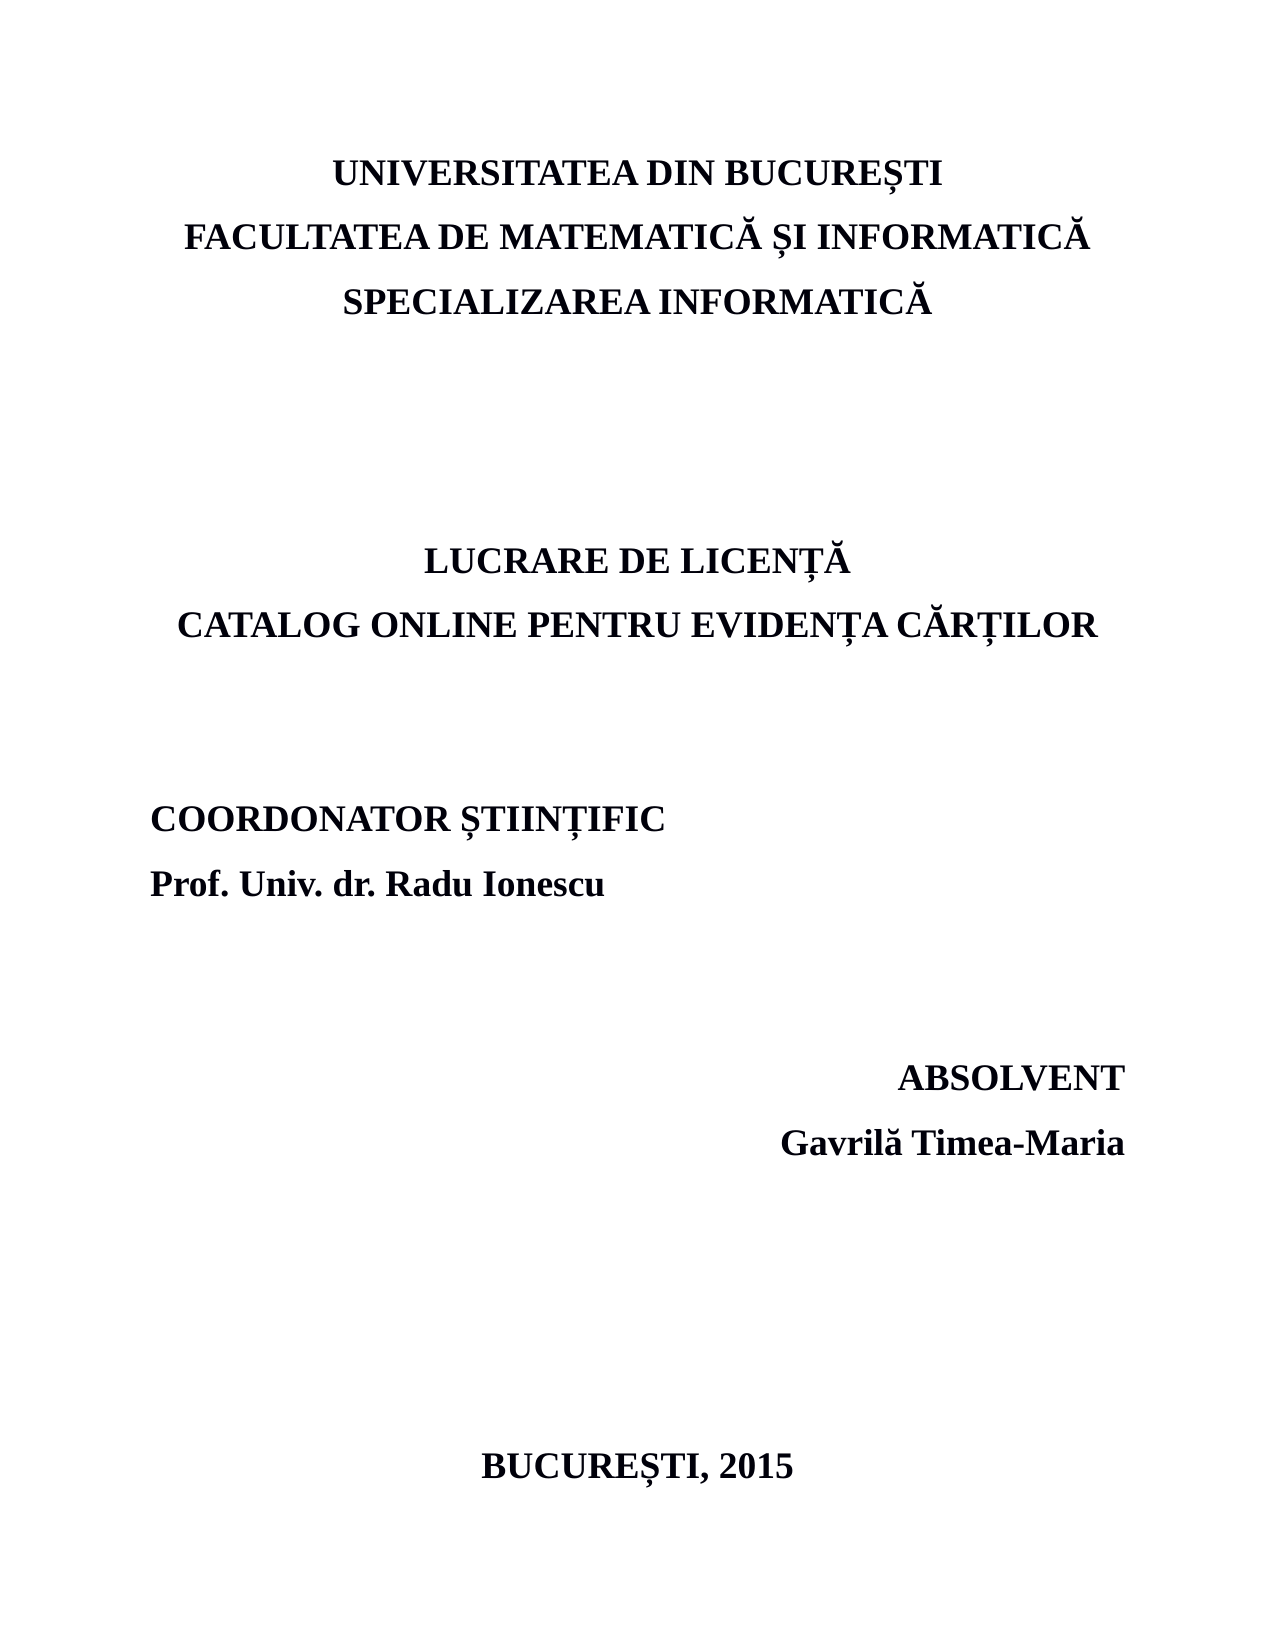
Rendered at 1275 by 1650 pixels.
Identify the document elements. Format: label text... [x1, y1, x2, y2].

text UNIVERSITATEA DIN BUCUREȘTI [150, 150, 1125, 193]
text ABSOLVENT [150, 1056, 1125, 1099]
text BUCUREȘTI, 2015 [150, 1444, 1125, 1487]
text SPECIALIZAREA INFORMATICĂ [150, 279, 1125, 322]
text Gavrilă Timea-Maria [150, 1120, 1125, 1163]
text CATALOG ONLINE PENTRU EVIDENȚA CĂRȚILOR [150, 603, 1125, 646]
text LUCRARE DE LICENȚĂ [150, 538, 1125, 581]
text COORDONATOR ȘTIINȚIFIC [150, 797, 1125, 840]
text FACULTATEA DE MATEMATICĂ ȘI INFORMATICĂ [150, 215, 1125, 258]
text Prof. Univ. dr. Radu Ionescu [150, 862, 1125, 905]
